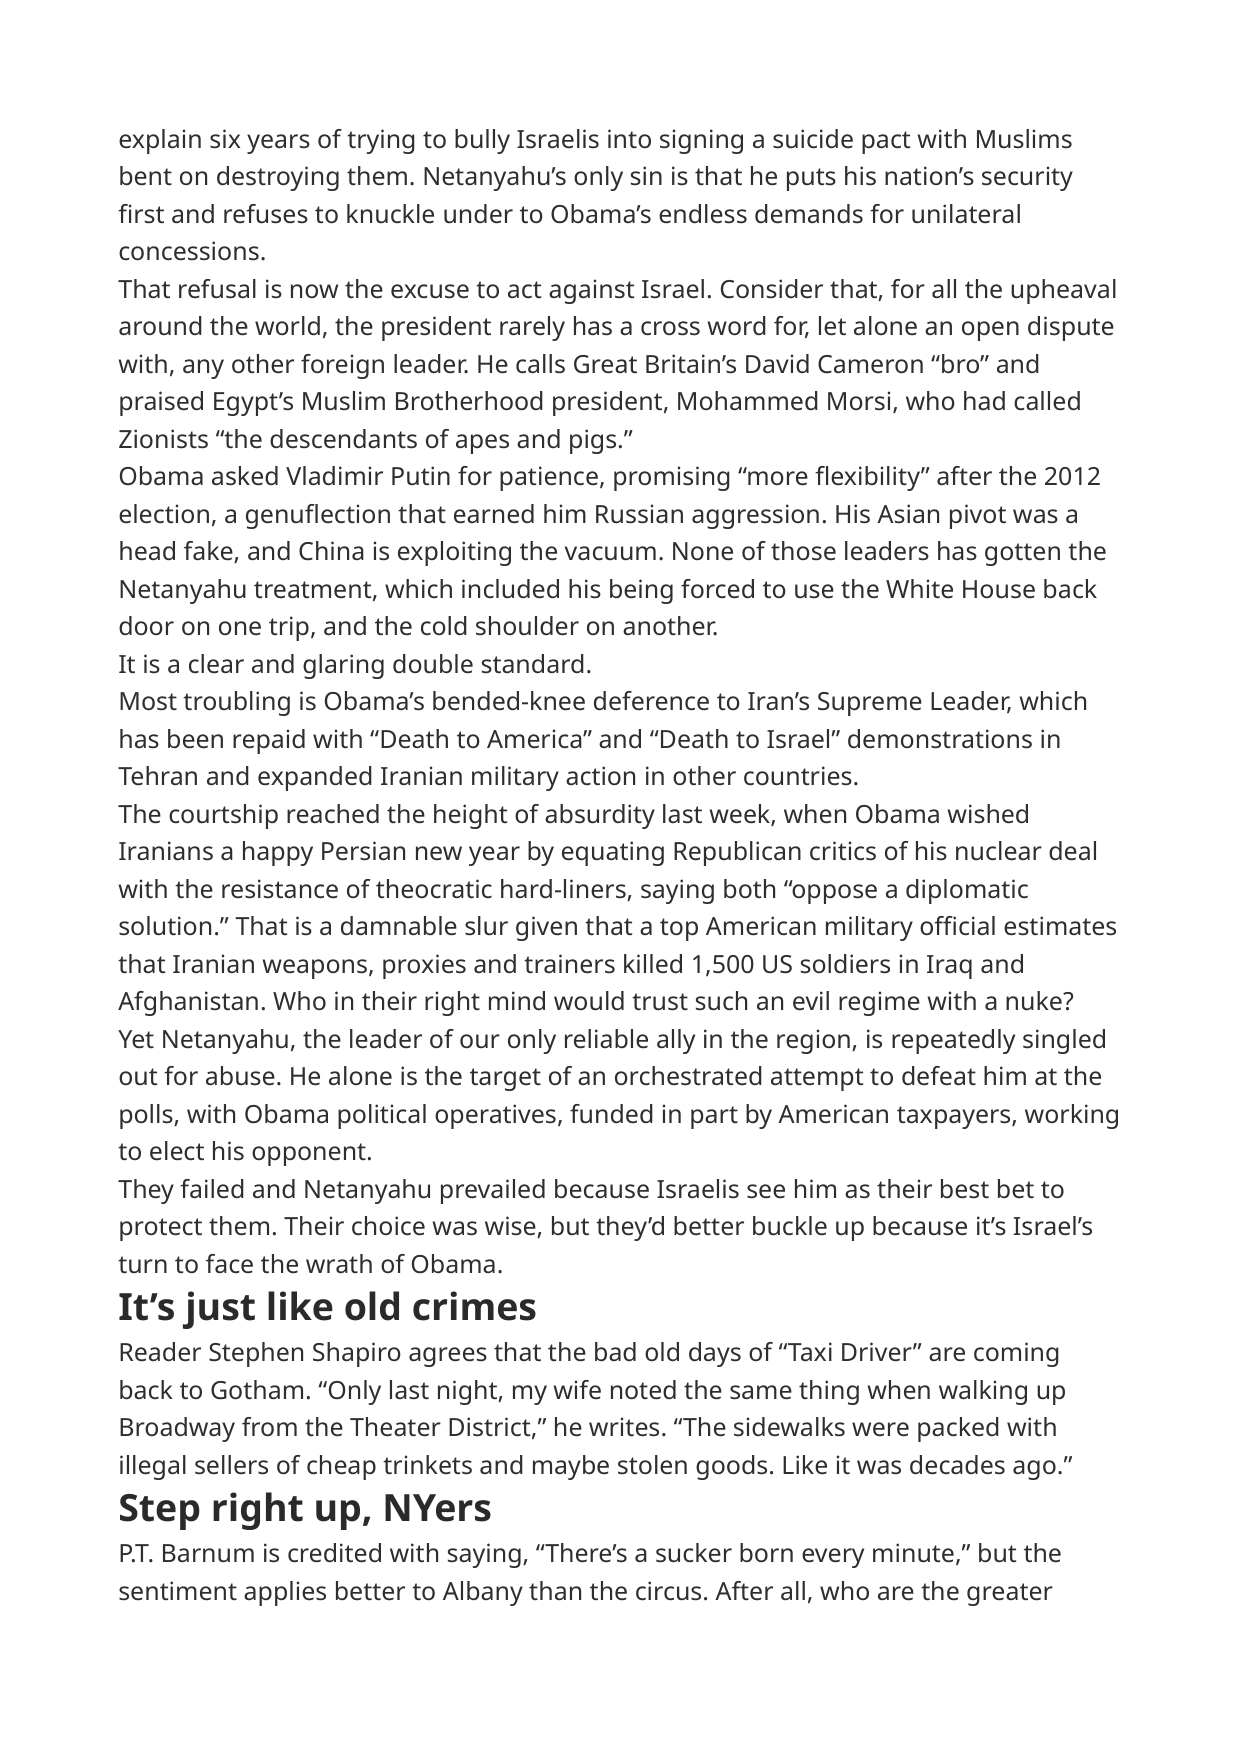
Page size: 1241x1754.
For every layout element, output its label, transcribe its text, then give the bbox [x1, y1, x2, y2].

text explain six years of trying to bully Israelis into signing a suicide pact with Muslims bent on destroying them. Netanyahu’s only sin is that he puts his nation’s security first and refuses to knuckle ­under to Obama’s endless demands for unilateral concessions. [118, 118, 1122, 268]
text Obama asked Vladimir Putin for patience, promising “more flexibility” after the 2012 election, a genuflection that earned him Russian aggression. His Asian pivot was a head fake, and China is exploiting the vacuum. None of those leaders has gotten the Netanyahu treatment, which included his being forced to use the White House back door on one trip, and the cold shoulder on another. [118, 456, 1122, 643]
text It is a clear and glaring double standard. [118, 643, 1122, 681]
text P.T. Barnum is credited with saying, “There’s a sucker born every minute,” but the sentiment applies better to Albany than the circus. After all, who are the greater [118, 1533, 1122, 1608]
text They failed and Netanyahu prevailed because Israelis see him as their best bet to protect them. Their choice was wise, but they’d better buckle up because it’s Israel’s turn to face the wrath of Obama. [118, 1168, 1122, 1281]
text Most troubling is Obama’s bended-knee deference to Iran’s Supreme Leader, which has been repaid with “Death to America” and “Death to Israel” demonstrations in Tehran and expanded Iranian military action in other countries. [118, 681, 1122, 793]
text Yet Netanyahu, the leader of our only reliable ally in the region, is ­repeatedly singled out for abuse. He alone is the target of an orchestrated attempt to defeat him at the polls, with Obama political operatives, funded in part by American taxpayers, working to elect his opponent. [118, 1018, 1122, 1168]
text Reader Stephen Shapiro agrees that the bad old days of “Taxi Driver” are coming back to Gotham. “Only last night, my wife noted the same thing when walking up Broadway from the Theater District,” he writes. “The sidewalks were packed with illegal sellers of cheap trinkets and maybe stolen goods. Like it was decades ago.” [118, 1332, 1122, 1482]
subtitle It’s just like old crimes [118, 1281, 1122, 1332]
text That refusal is now the excuse to act against Israel. Consider that, for all the upheaval around the world, the president rarely has a cross word for, let alone an open dispute with, any other foreign leader. He calls Great Britain’s David Cameron “bro” and praised Egypt’s Muslim Brotherhood president, Mohammed Morsi, who had called Zionists “the descendants of apes and pigs.” [118, 268, 1122, 456]
text The courtship reached the height of absurdity last week, when Obama wished Iranians a happy Persian new year by equating Republican critics of his nuclear deal with the resistance of theocratic hard-liners, saying both “oppose a diplomatic solution.” That is a damnable slur given that a top American military official estimates that Iranian weapons, proxies and trainers killed 1,500 US soldiers in Iraq and Afghanistan. Who in their right mind would trust such an evil regime with a nuke? [118, 793, 1122, 1018]
subtitle Step right up, NYers [118, 1482, 1122, 1533]
